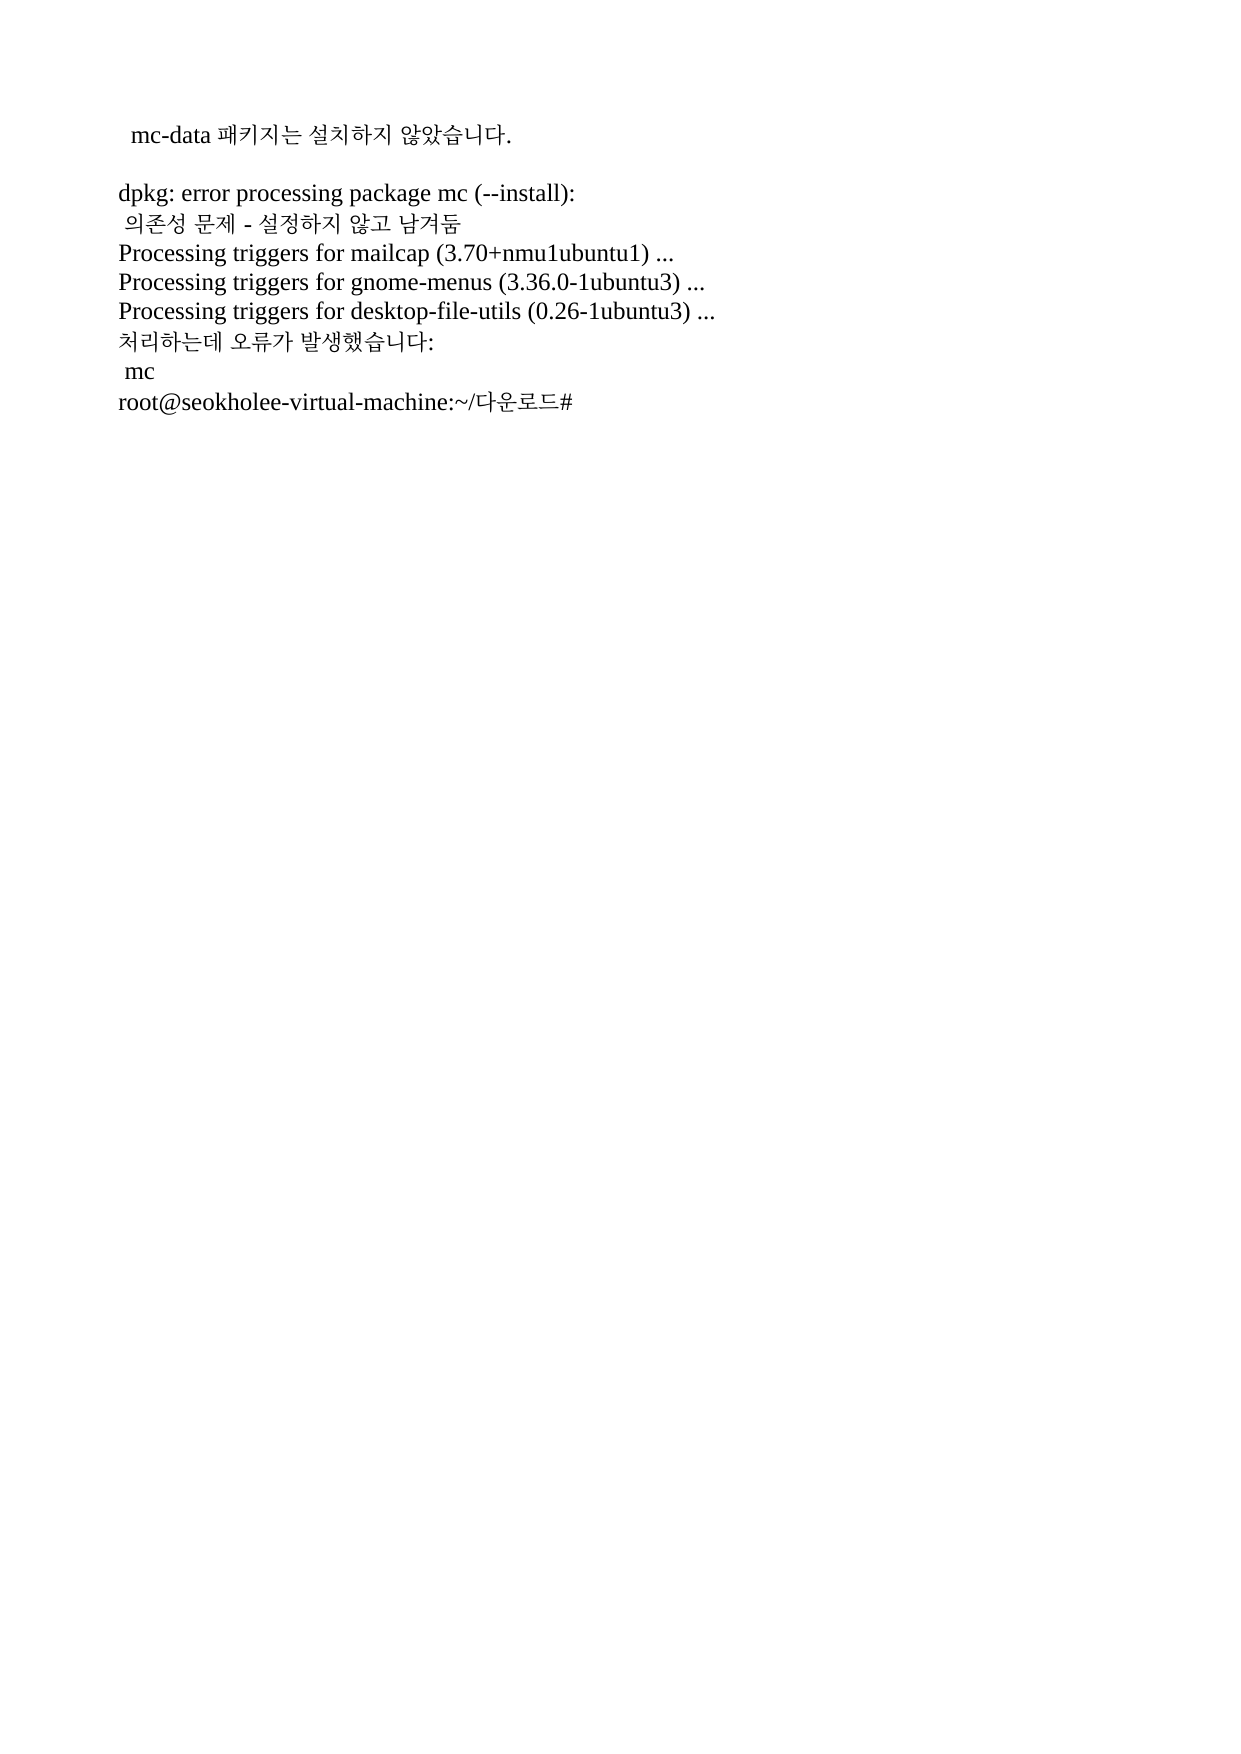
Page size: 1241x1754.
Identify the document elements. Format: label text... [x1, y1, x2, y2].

text dpkg: error processing package mc (--install): [118, 178, 1122, 207]
text mc-data 패키지는 설치하지 않았습니다. [118, 118, 1122, 149]
text Processing triggers for gnome-menus (3.36.0-1ubuntu3) ... [118, 267, 1122, 296]
text 의존성 문제 - 설정하지 않고 남겨둠 [118, 207, 1122, 238]
text Processing triggers for mailcap (3.70+nmu1ubuntu1) ... [118, 238, 1122, 267]
text Processing triggers for desktop-file-utils (0.26-1ubuntu3) ... [118, 296, 1122, 325]
text 처리하는데 오류가 발생했습니다: [118, 325, 1122, 356]
text root@seokholee-virtual-machine:~/다운로드# [118, 385, 1122, 416]
text mc [118, 356, 1122, 385]
